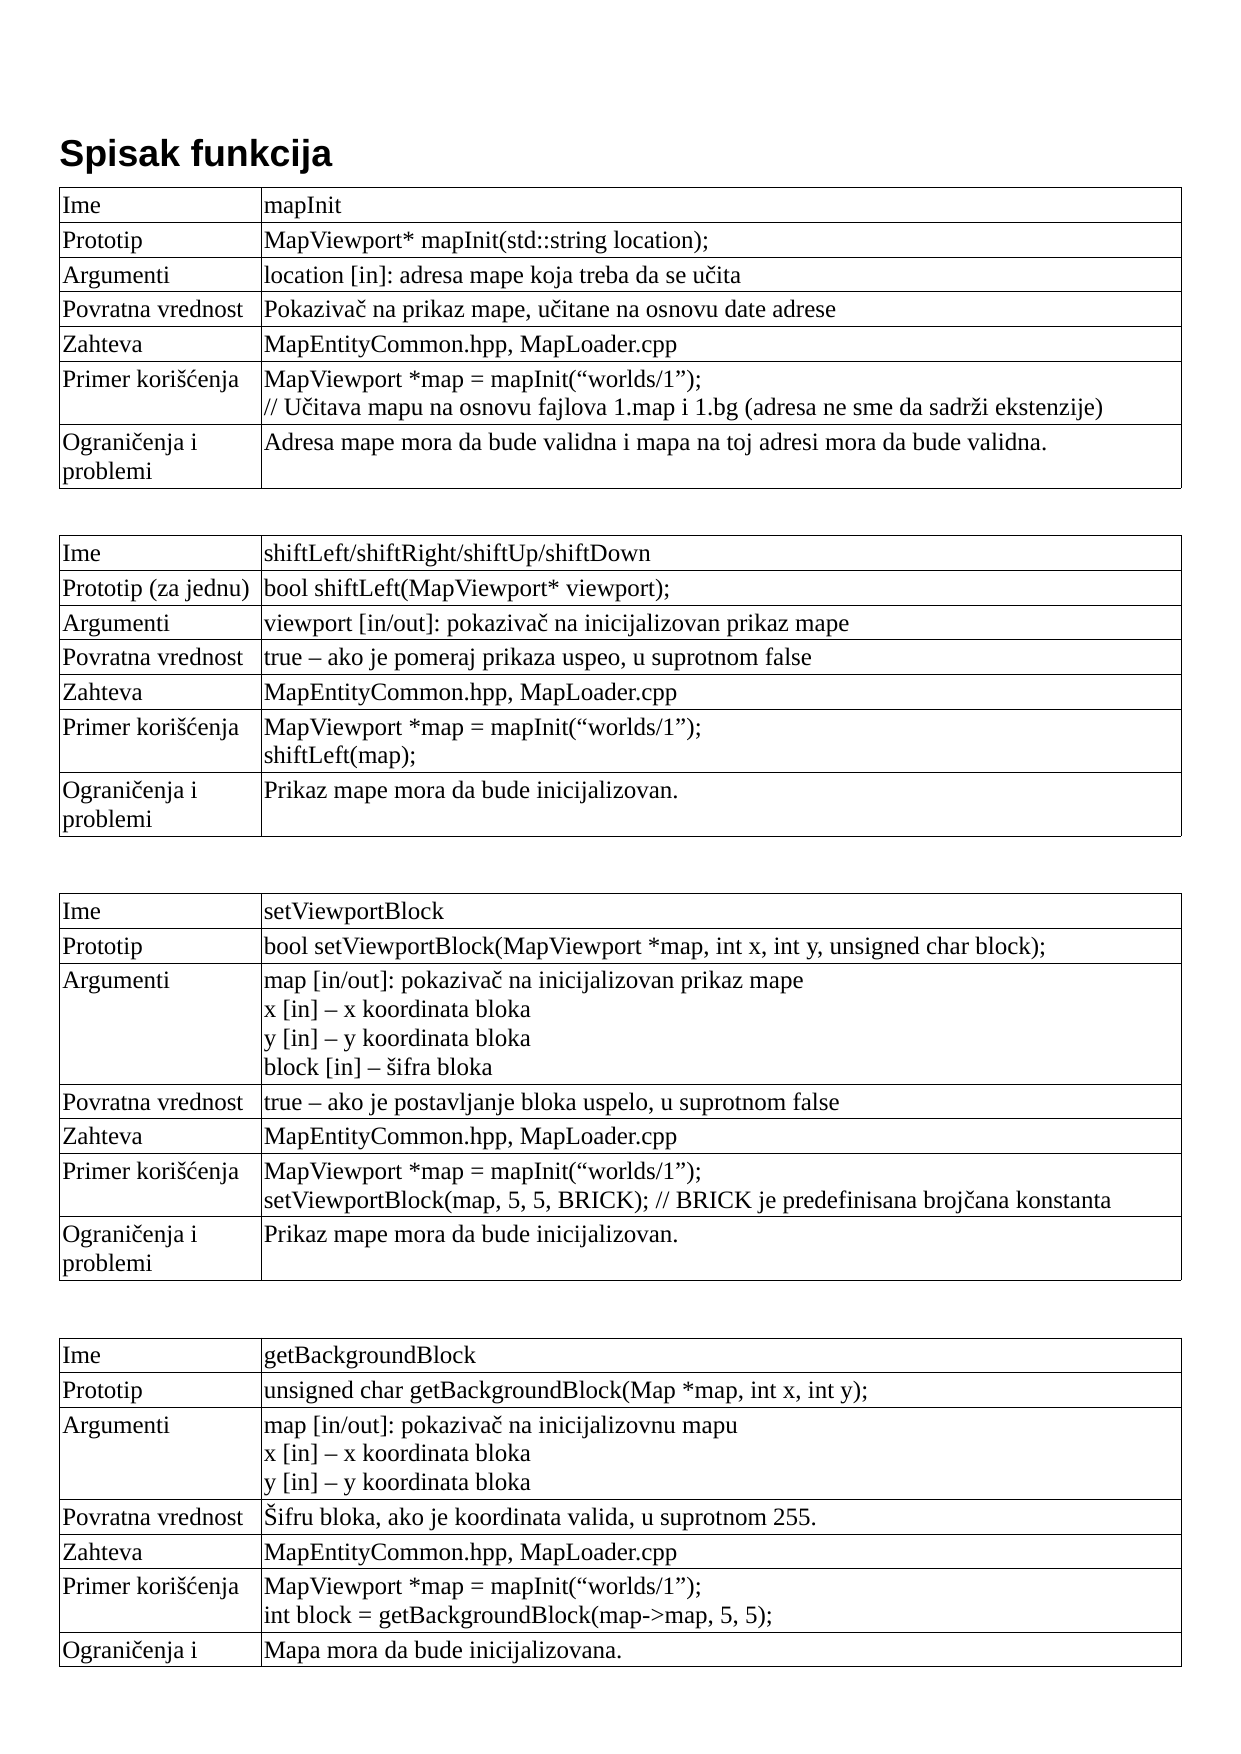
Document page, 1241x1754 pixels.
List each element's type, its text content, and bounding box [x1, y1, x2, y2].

table_cell Zahteva [60, 675, 261, 709]
table_cell MapViewport *map = mapInit(“worlds/1”); shiftLeft(map); [262, 710, 1181, 772]
table_cell Argumenti [60, 1408, 261, 1499]
table_cell Prototip [60, 929, 261, 963]
table_cell unsigned char getBackgroundBlock(Map *map, int x, int y); [262, 1373, 1181, 1407]
table_cell Povratna vrednost [60, 640, 261, 674]
table_cell Ograničenja i problemi [60, 1217, 261, 1280]
table_cell Adresa mape mora da bude validna i mapa na toj adresi mora da bude validna. [262, 425, 1181, 488]
table_cell true – ako je pomeraj prikaza uspeo, u suprotnom false [262, 640, 1181, 674]
table_cell Prototip [60, 223, 261, 257]
table_cell map [in/out]: pokazivač na inicijalizovnu mapu x [in] – x koordinata bloka y [in] – y koordinata bloka [262, 1408, 1181, 1499]
table_header mapInit [262, 188, 1181, 222]
table_cell Primer korišćenja [60, 362, 261, 424]
table_cell Ograničenja i problemi [60, 773, 261, 836]
table_cell Povratna vrednost [60, 1085, 261, 1118]
table_cell MapViewport *map = mapInit(“worlds/1”); setViewportBlock(map, 5, 5, BRICK); // BRICK je predefinisana brojčana konstanta [262, 1154, 1181, 1216]
table_cell Zahteva [60, 1535, 261, 1568]
table_cell Argumenti [60, 606, 261, 639]
table_cell MapViewport* mapInit(std::string location); [262, 223, 1181, 257]
table_cell MapEntityCommon.hpp, MapLoader.cpp [262, 1119, 1181, 1153]
table_cell Prikaz mape mora da bude inicijalizovan. [262, 1217, 1181, 1280]
table_cell Zahteva [60, 1119, 261, 1153]
table_cell Povratna vrednost [60, 1500, 261, 1534]
table_cell Argumenti [60, 964, 261, 1083]
table_cell Mapa mora da bude inicijalizovana. [262, 1633, 1181, 1666]
table_cell MapViewport *map = mapInit(“worlds/1”); // Učitava mapu na osnovu fajlova 1.map i 1.bg (adresa ne sme da sadrži ekstenzije) [262, 362, 1181, 424]
table_cell Argumenti [60, 258, 261, 291]
table_cell viewport [in/out]: pokazivač na inicijalizovan prikaz mape [262, 606, 1181, 639]
table_header setViewportBlock [262, 894, 1181, 928]
table_cell Ograničenja i [60, 1633, 261, 1666]
table_cell Primer korišćenja [60, 1154, 261, 1216]
table_cell location [in]: adresa mape koja treba da se učita [262, 258, 1181, 291]
table_header Ime [60, 188, 261, 222]
table_cell map [in/out]: pokazivač na inicijalizovan prikaz mape x [in] – x koordinata bloka y [in] – y koordinata bloka block [in] – šifra bloka [262, 964, 1181, 1083]
table_header getBackgroundBlock [262, 1339, 1181, 1372]
table_cell Šifru bloka, ako je koordinata valida, u suprotnom 255. [262, 1500, 1181, 1534]
table_header Ime [60, 536, 261, 570]
table_cell MapViewport *map = mapInit(“worlds/1”); int block = getBackgroundBlock(map->map, 5, 5); [262, 1569, 1181, 1632]
table_cell Prototip [60, 1373, 261, 1407]
table_cell Pokazivač na prikaz mape, učitane na osnovu date adrese [262, 292, 1181, 326]
table_cell Prototip (za jednu) [60, 571, 261, 605]
table_header shiftLeft/shiftRight/shiftUp/shiftDown [262, 536, 1181, 570]
table_cell Primer korišćenja [60, 710, 261, 772]
table_header Ime [60, 1339, 261, 1372]
table_cell MapEntityCommon.hpp, MapLoader.cpp [262, 675, 1181, 709]
table_cell bool setViewportBlock(MapViewport *map, int x, int y, unsigned char block); [262, 929, 1181, 963]
table_cell MapEntityCommon.hpp, MapLoader.cpp [262, 327, 1181, 361]
table_cell true – ako je postavljanje bloka uspelo, u suprotnom false [262, 1085, 1181, 1118]
table_cell Primer korišćenja [60, 1569, 261, 1632]
table_cell MapEntityCommon.hpp, MapLoader.cpp [262, 1535, 1181, 1568]
table_cell Zahteva [60, 327, 261, 361]
table_cell Ograničenja i problemi [60, 425, 261, 488]
table_cell Povratna vrednost [60, 292, 261, 326]
table_cell bool shiftLeft(MapViewport* viewport); [262, 571, 1181, 605]
table_header Ime [60, 894, 261, 928]
table_cell Prikaz mape mora da bude inicijalizovan. [262, 773, 1181, 836]
subtitle Spisak funkcija [59, 132, 1181, 175]
